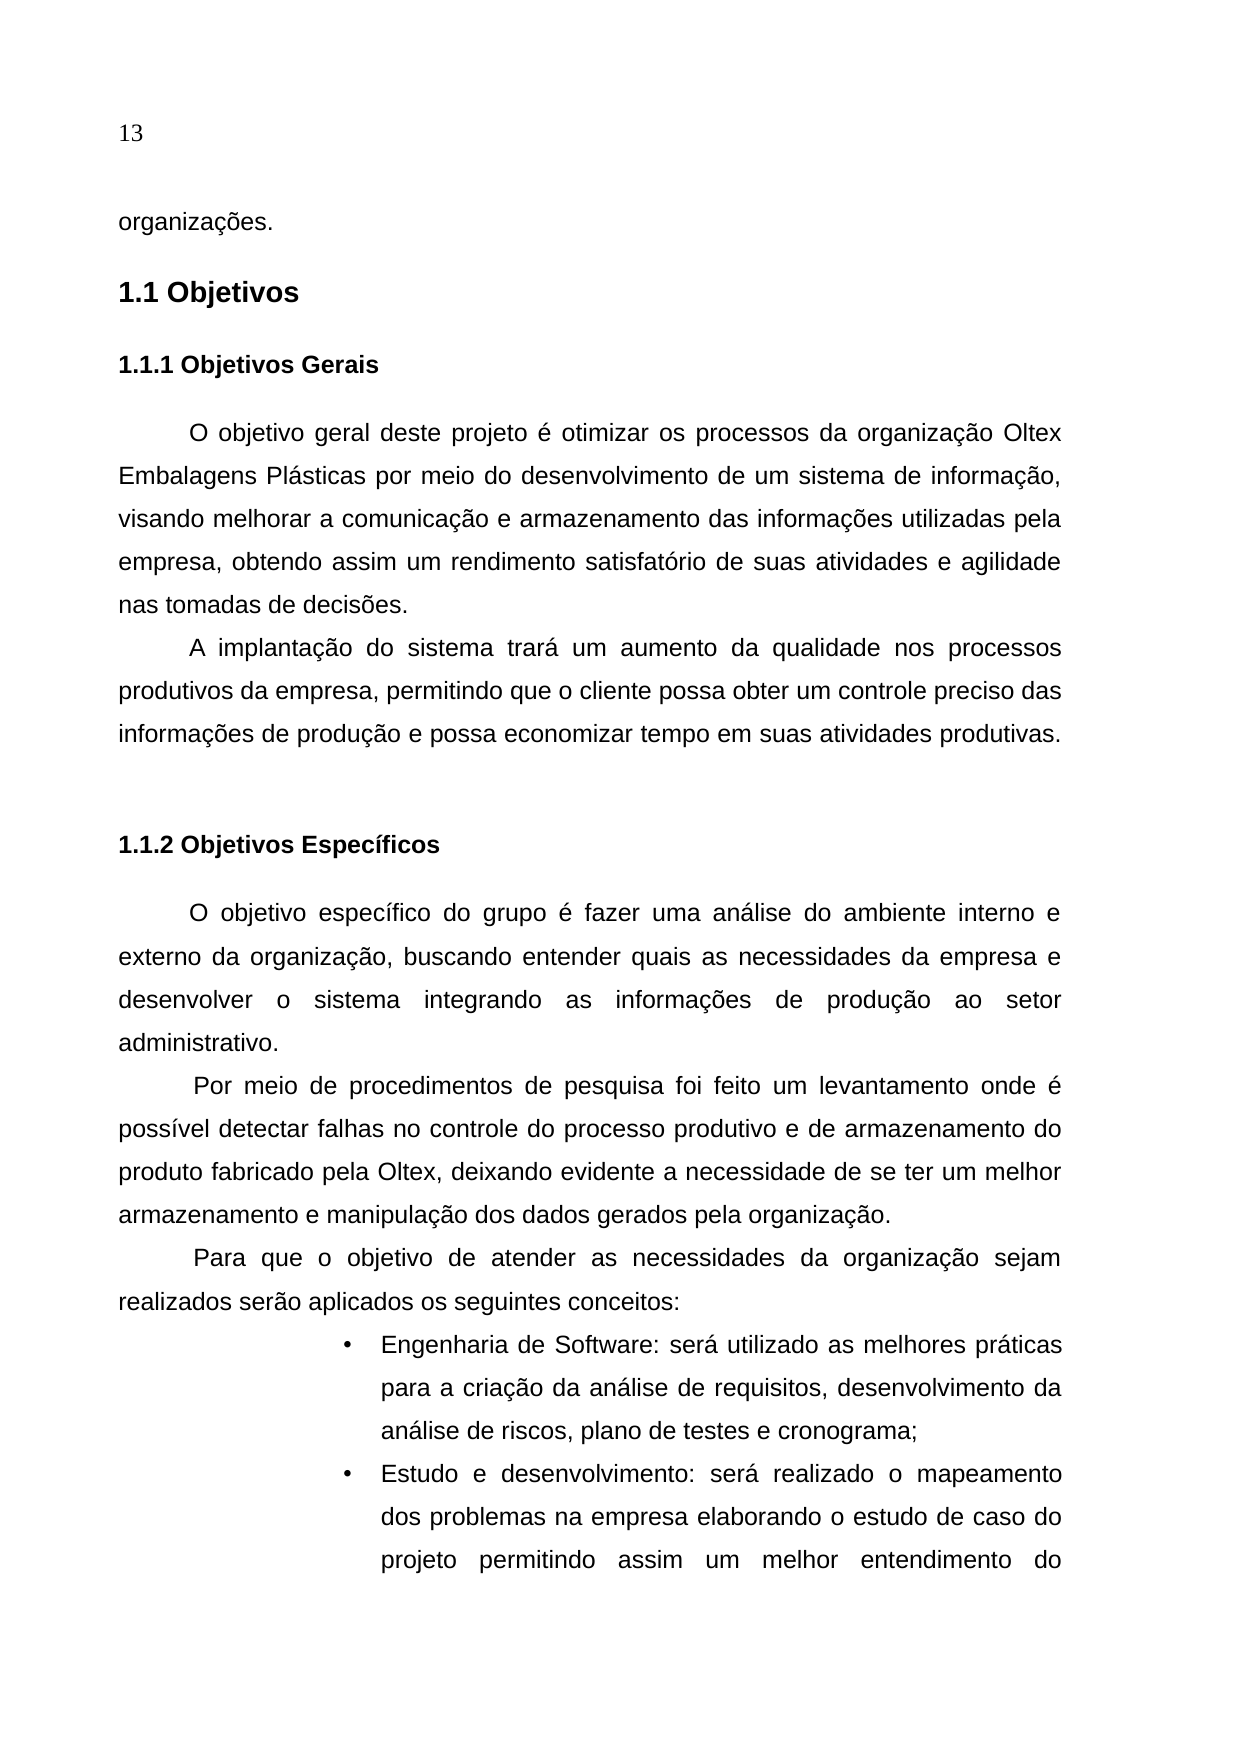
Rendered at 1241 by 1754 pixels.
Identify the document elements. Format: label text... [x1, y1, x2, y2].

subtitle 1.1 Objetivos [118, 274, 1063, 308]
list Estudo e desenvolvimento: será realizado o mapeamento dos problemas na empresa elaborando o estudo de caso do projeto permitindo assim um melhor entendimento do [343, 1459, 1063, 1574]
text O objetivo geral deste projeto é otimizar os processos da organização Oltex Embalagens Plásticas por meio do desenvolvimento de um sistema de informação, visando melhorar a comunicação e armazenamento das informações utilizadas pela empresa, obtendo assim um rendimento satisfatório de suas atividades e agilidade nas tomadas de decisões. [118, 418, 1063, 619]
subtitle 1.1.1 Objetivos Gerais [118, 350, 1063, 378]
text O objetivo específico do grupo é fazer uma análise do ambiente interno e externo da organização, buscando entender quais as necessidades da empresa e desenvolver o sistema integrando as informações de produção ao setor administrativo. [118, 898, 1063, 1057]
list Engenharia de Software: será utilizado as melhores práticas para a criação da análise de requisitos, desenvolvimento da análise de riscos, plano de testes e cronograma; [343, 1330, 1063, 1445]
text organizações. [118, 207, 1063, 235]
text Por meio de procedimentos de pesquisa foi feito um levantamento onde é possível detectar falhas no controle do processo produtivo e de armazenamento do produto fabricado pela Oltex, deixando evidente a necessidade de se ter um melhor armazenamento e manipulação dos dados gerados pela organização. [118, 1071, 1063, 1229]
subtitle 1.1.2 Objetivos Específicos [118, 831, 1063, 859]
text Para que o objetivo de atender as necessidades da organização sejam realizados serão aplicados os seguintes conceitos: [118, 1243, 1063, 1315]
text A implantação do sistema trará um aumento da qualidade nos processos produtivos da empresa, permitindo que o cliente possa obter um controle preciso das informações de produção e possa economizar tempo em suas atividades produtivas. [118, 633, 1063, 791]
